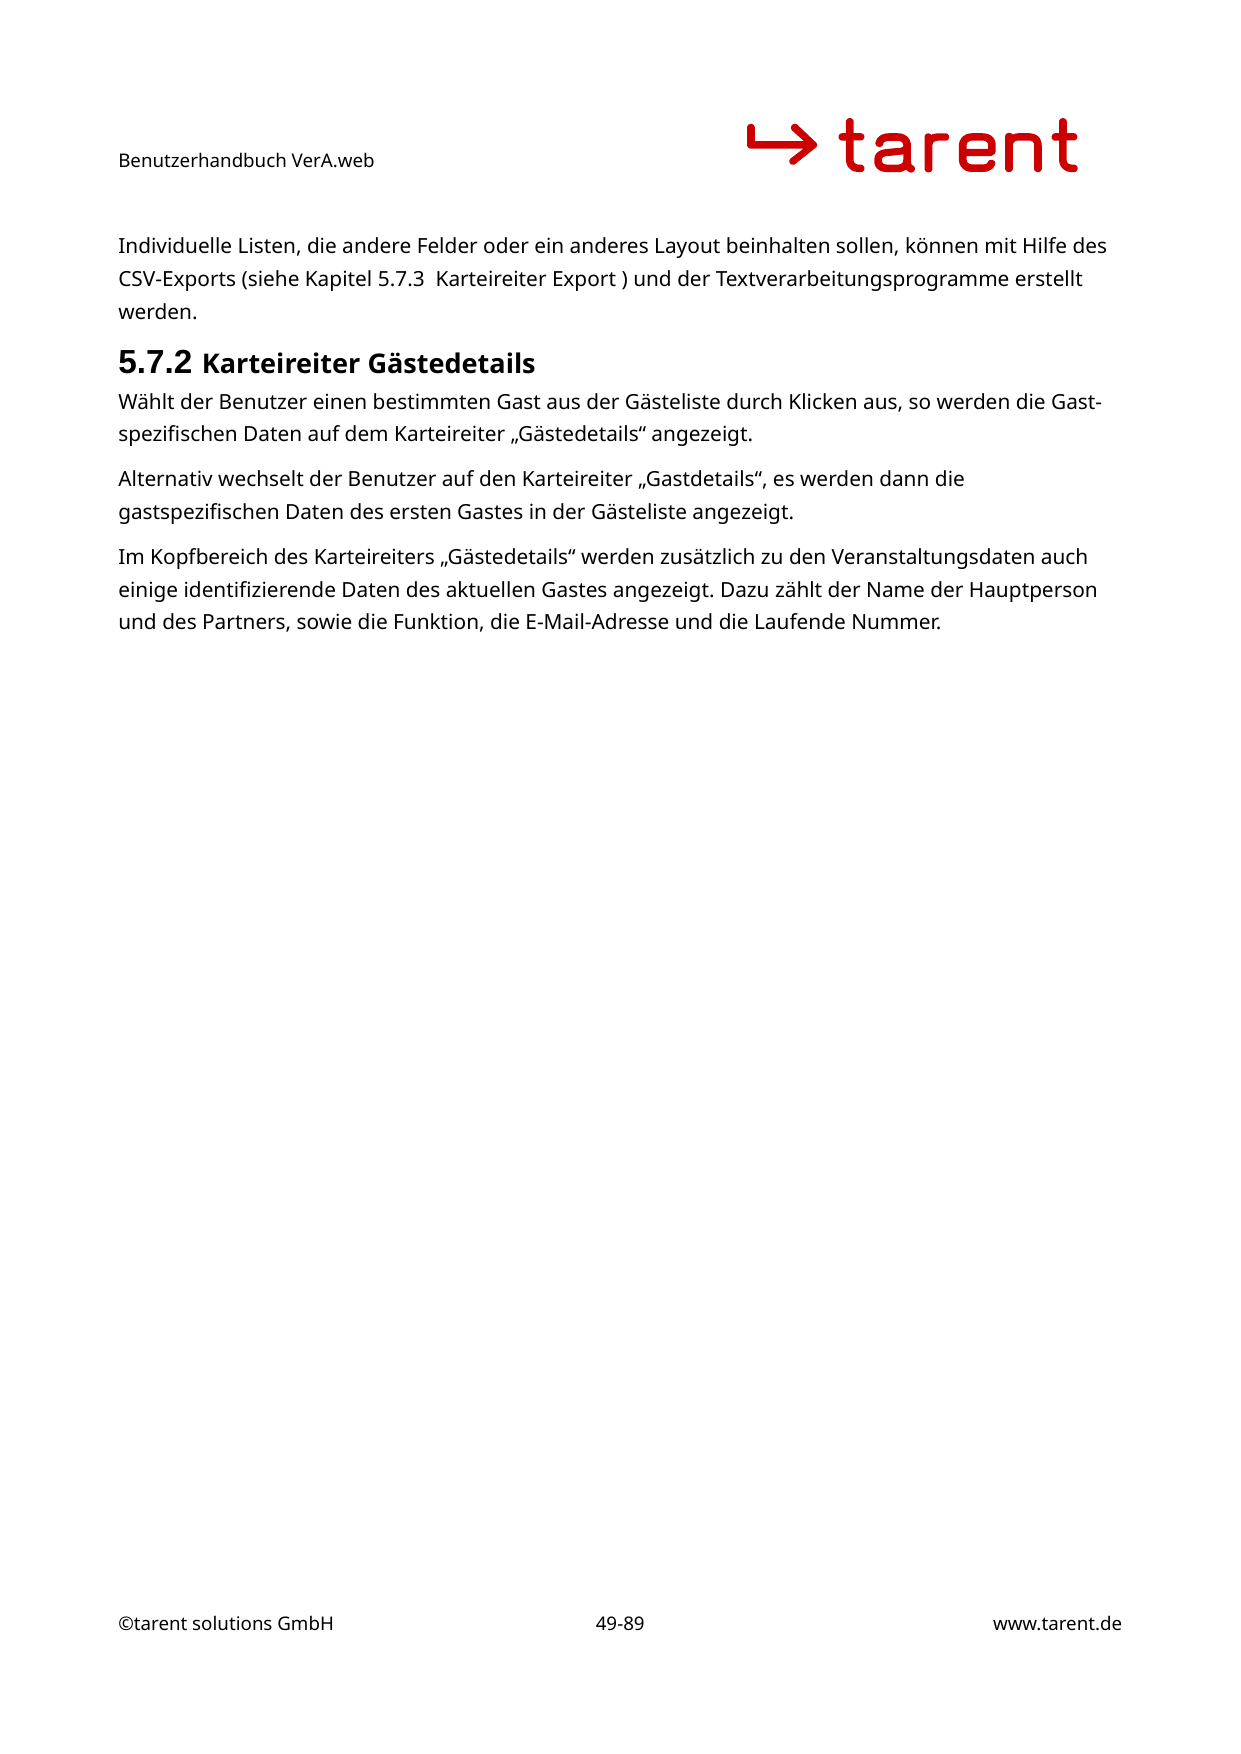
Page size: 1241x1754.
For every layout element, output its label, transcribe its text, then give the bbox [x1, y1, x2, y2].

text Wählt der Benutzer einen bestimmten Gast aus der Gästeliste durch Klicken aus, so werden die Gast-spezifischen Daten auf dem Karteireiter „Gästedetails“ angezeigt. [118, 387, 1122, 448]
text Im Kopfbereich des Karteireiters „Gästedetails“ werden zusätzlich zu den Veranstaltungsdaten auch einige identifizierende Daten des aktuellen Gastes angezeigt. Dazu zählt der Name der Hauptperson und des Partners, sowie die Funktion, die E-Mail-Adresse und die Laufende Nummer. [118, 542, 1122, 636]
text Alternativ wechselt der Benutzer auf den Karteireiter „Gastdetails“, es werden dann die gastspezifischen Daten des ersten Gastes in der Gästeliste angezeigt. [118, 464, 1122, 526]
subtitle Karteireiter Gästedetails [118, 342, 1122, 381]
text Individuelle Listen, die andere Felder oder ein anderes Layout beinhalten sollen, können mit Hilfe des CSV-Exports (siehe Kapitel 5.7.3 Karteireiter Export ) und der Textverarbeitungsprogramme erstellt werden. [118, 232, 1122, 325]
